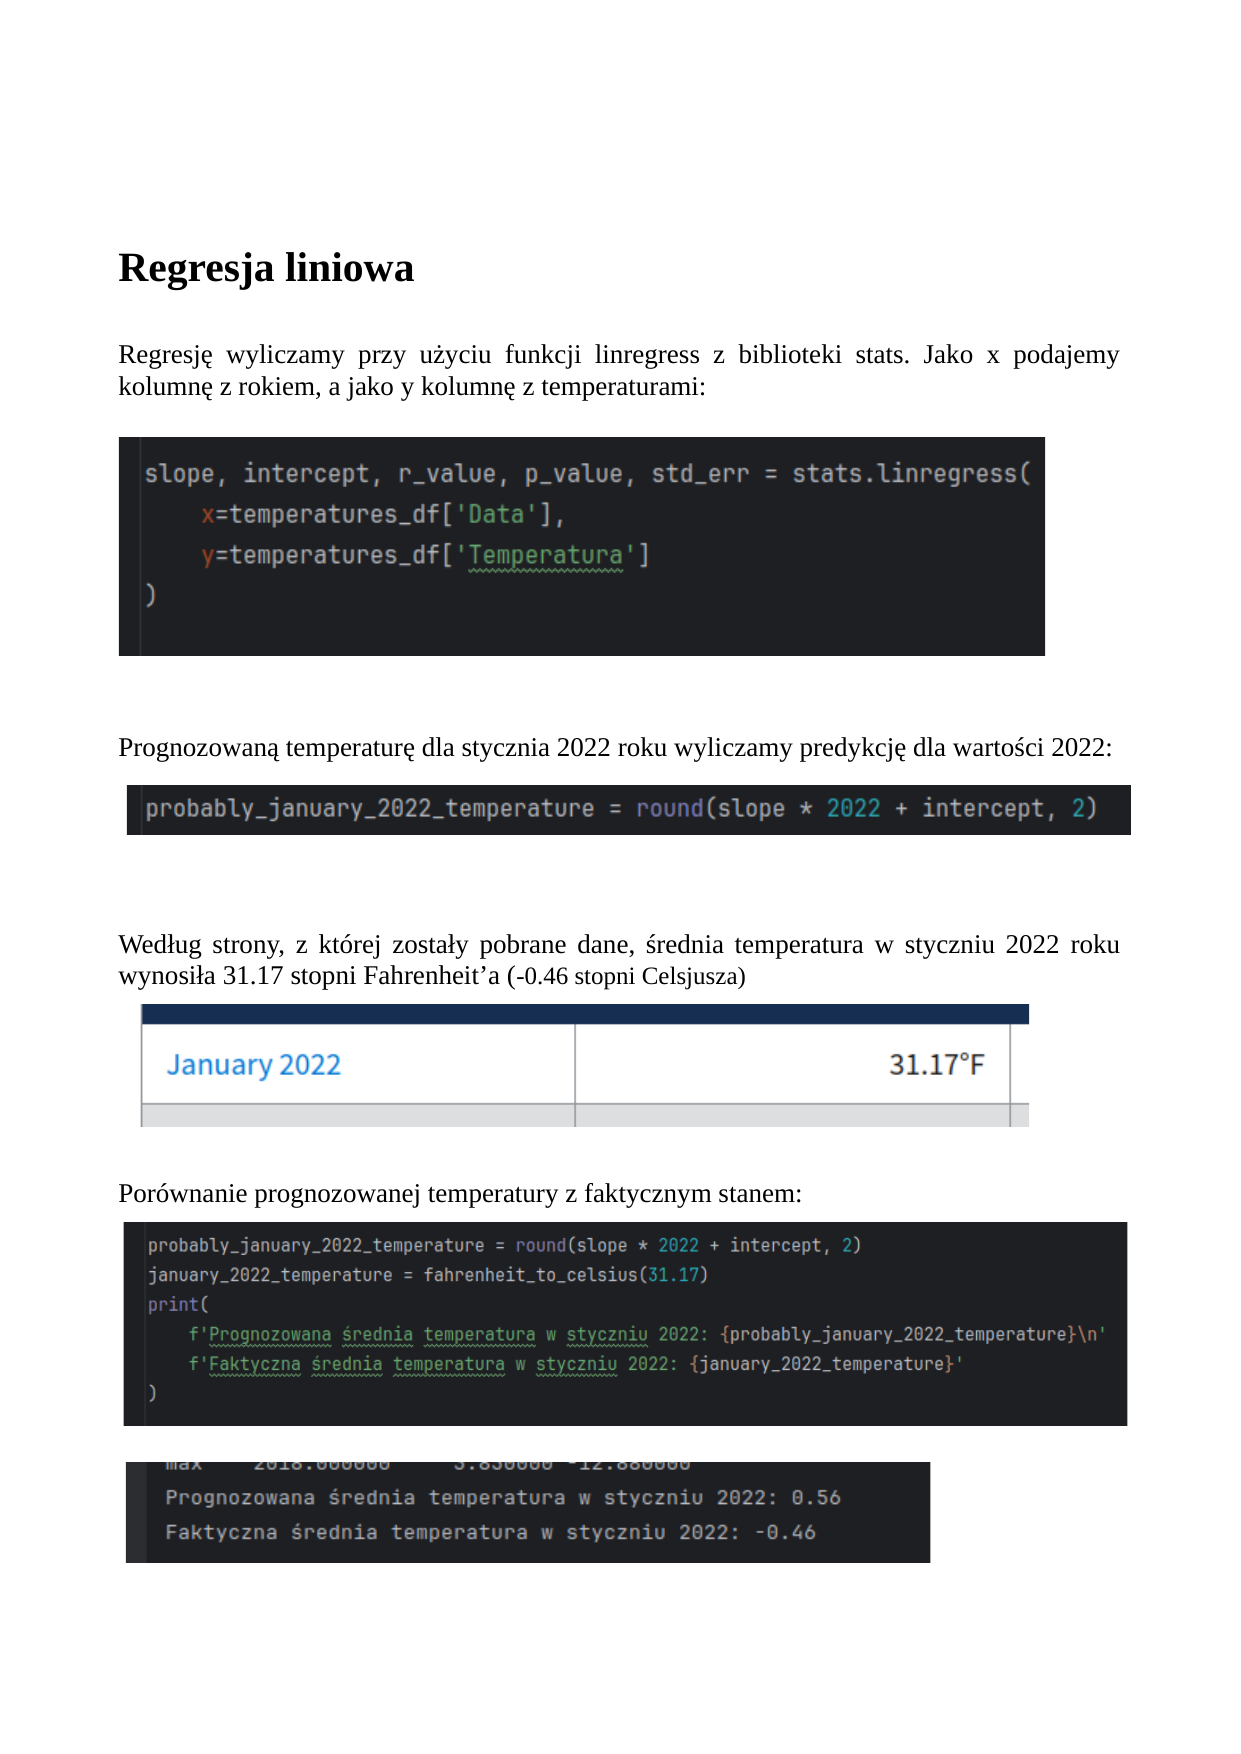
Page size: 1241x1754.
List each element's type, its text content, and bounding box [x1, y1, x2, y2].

picture [127, 1004, 1030, 1127]
text Według strony, z której zostały pobrane dane, średnia temperatura w styczniu 2022 roku wynosiła 31.17 stopni Fahrenheit’a (-0.46 stopni Celsjusza) [118, 928, 1122, 991]
picture [125, 1462, 931, 1563]
text Regresję wyliczamy przy użyciu funkcji linregress z biblioteki stats. Jako x podajemy kolumnę z rokiem, a jako y kolumnę z temperaturami: [118, 338, 1122, 401]
text Prognozowaną temperaturę dla stycznia 2022 roku wyliczamy predykcję dla wartości 2022: [118, 731, 1122, 763]
picture [126, 785, 1131, 835]
picture [118, 437, 1046, 656]
picture [123, 1222, 1128, 1426]
text Regresja liniowa [118, 243, 1122, 291]
text Porównanie prognozowanej temperatury z faktycznym stanem: [118, 1177, 1122, 1209]
